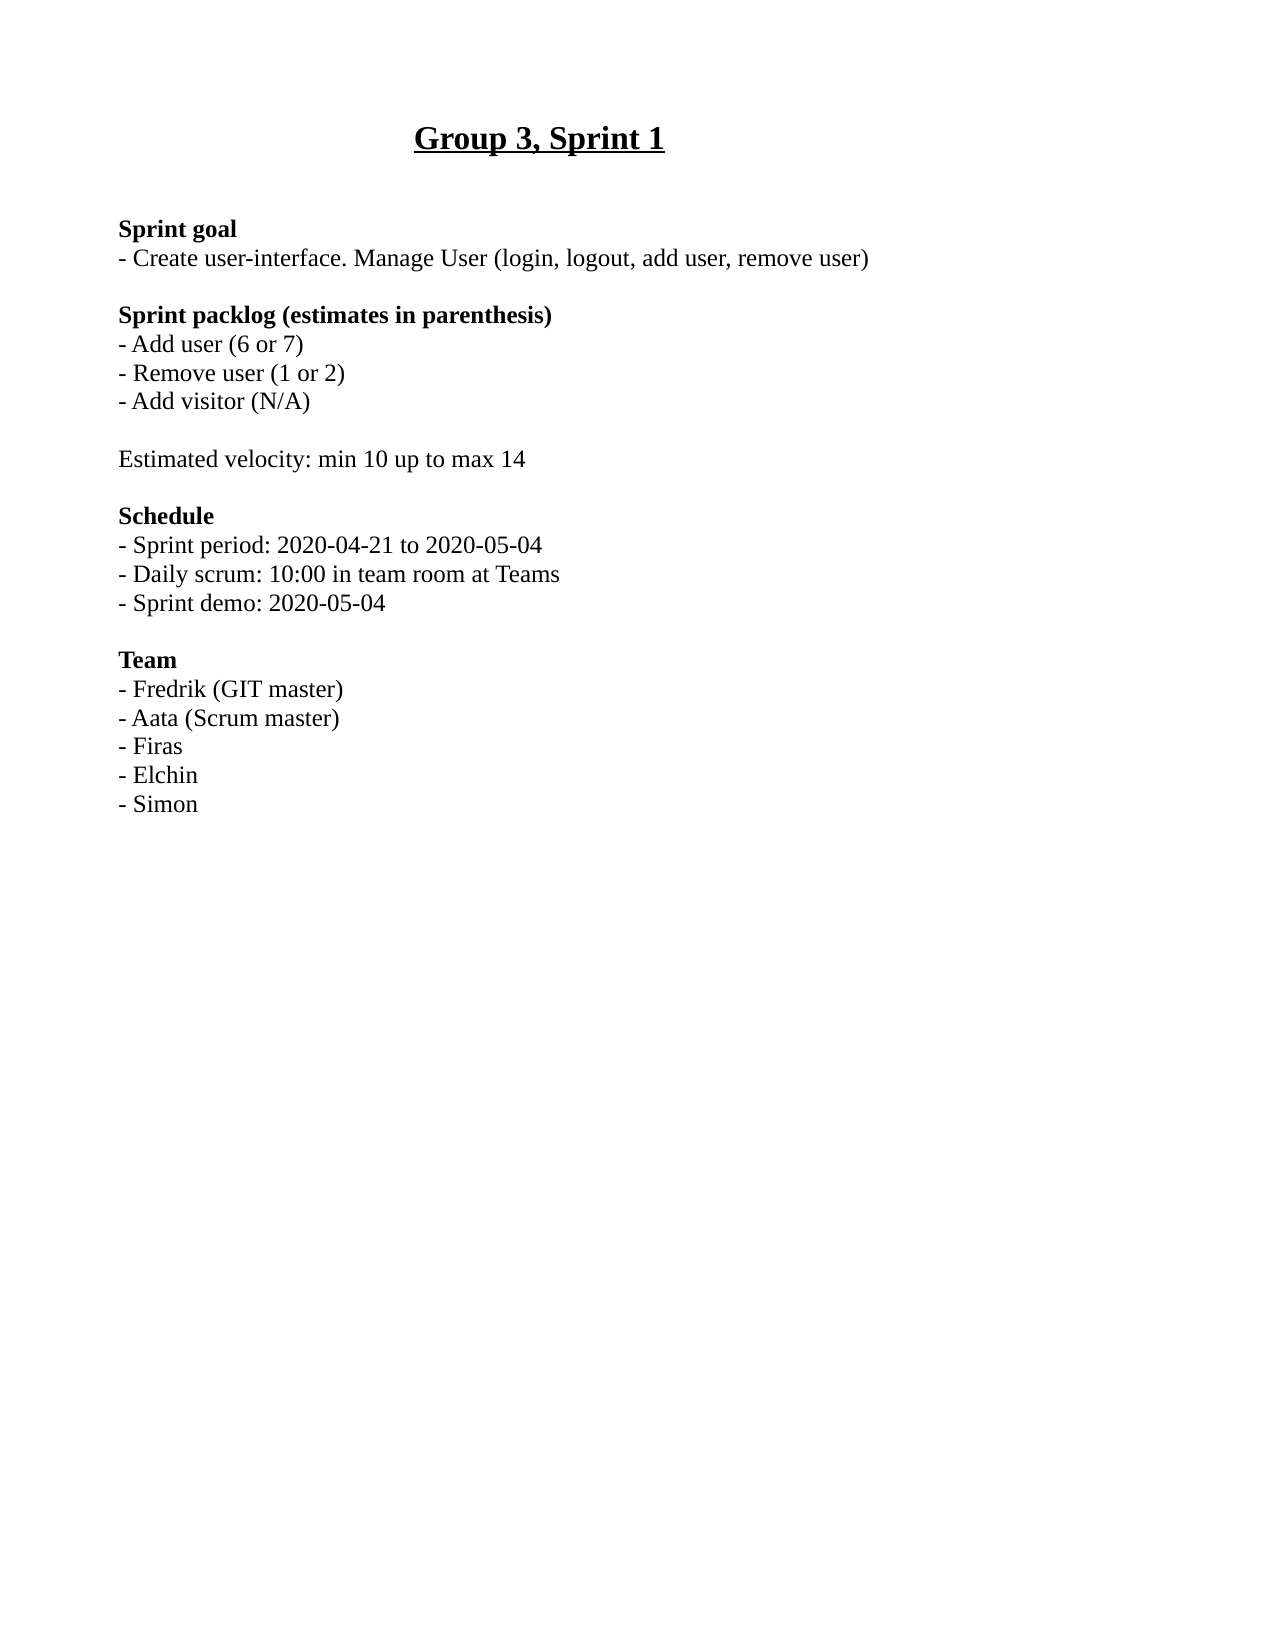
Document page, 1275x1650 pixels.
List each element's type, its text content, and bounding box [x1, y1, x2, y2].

text - Sprint demo: 2020-05-04 [118, 588, 1157, 616]
text Sprint packlog (estimates in parenthesis) [118, 300, 1157, 329]
text - Simon [118, 789, 1157, 818]
text - Daily scrum: 10:00 in team room at Teams [118, 559, 1157, 588]
text - Sprint period: 2020-04-21 to 2020-05-04 [118, 530, 1157, 559]
text - Remove user (1 or 2) [118, 358, 1157, 386]
text - Add user (6 or 7) [118, 329, 1157, 358]
text - Elchin [118, 760, 1157, 789]
text Group 3, Sprint 1 [118, 118, 1157, 156]
text - Create user-interface. Manage User (login, logout, add user, remove user) [118, 243, 1157, 271]
text Sprint goal [118, 214, 1157, 243]
text Team [118, 645, 1157, 674]
text - Add visitor (N/A) [118, 386, 1157, 415]
text Estimated velocity: min 10 up to max 14 [118, 444, 1157, 473]
text - Fredrik (GIT master) [118, 674, 1157, 703]
text - Firas [118, 731, 1157, 760]
text - Aata (Scrum master) [118, 703, 1157, 731]
text Schedule [118, 501, 1157, 530]
